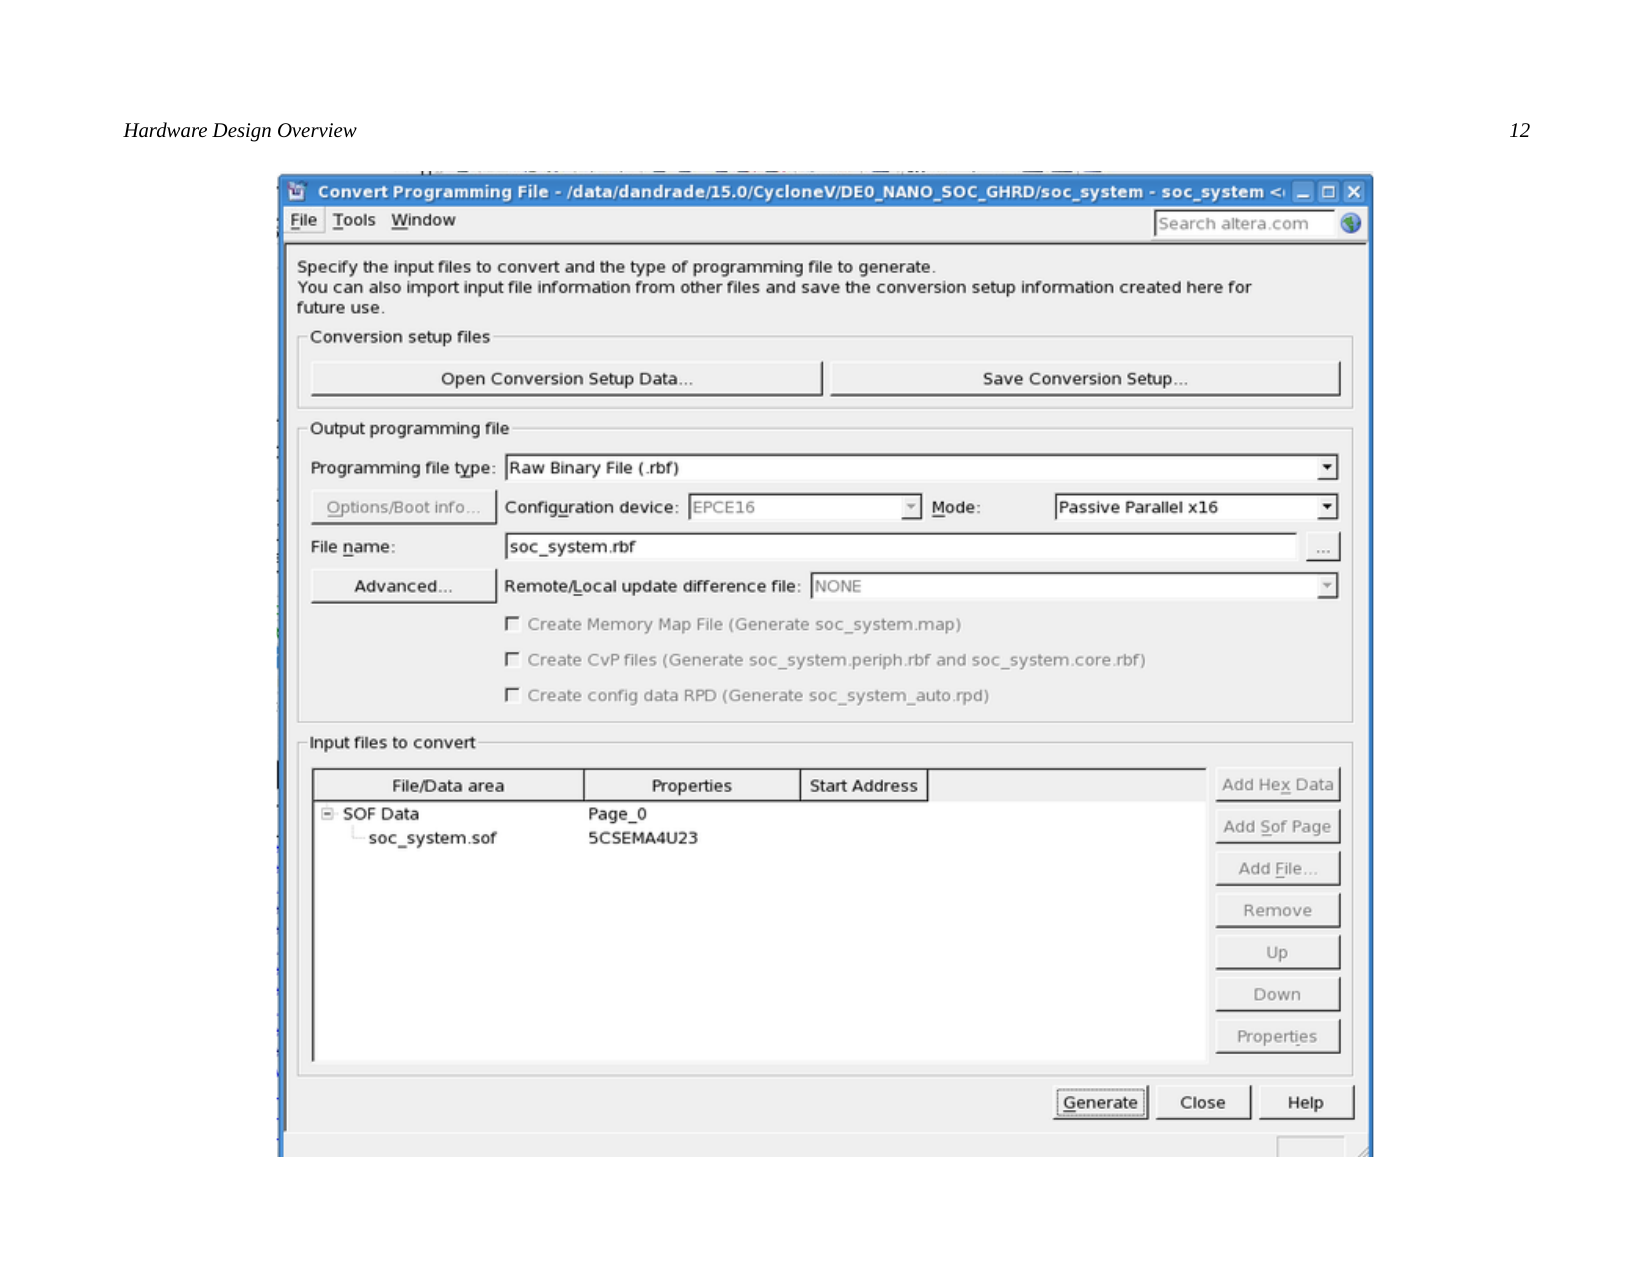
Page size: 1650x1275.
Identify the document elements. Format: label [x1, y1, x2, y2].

picture [276, 171, 1374, 1157]
